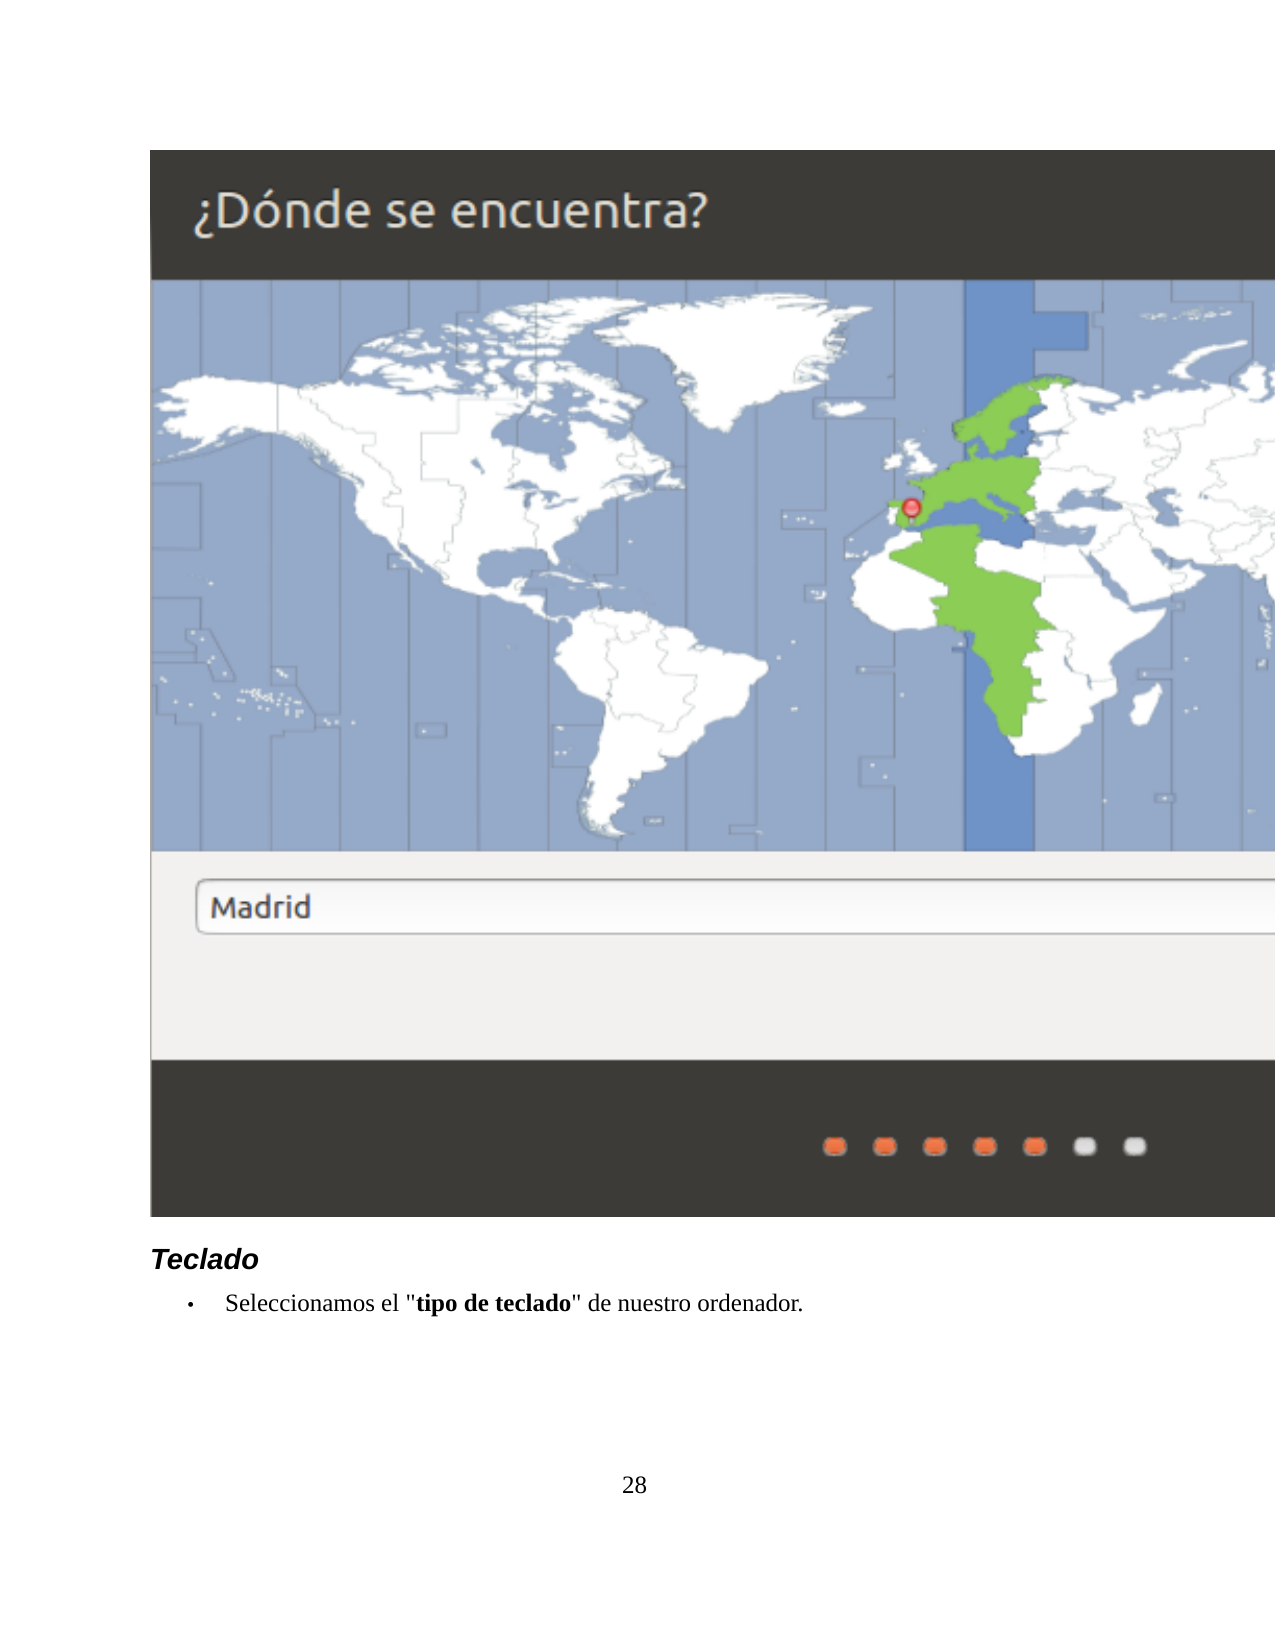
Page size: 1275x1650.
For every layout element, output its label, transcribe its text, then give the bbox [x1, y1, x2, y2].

subtitle Teclado [150, 1242, 1125, 1275]
list Seleccionamos el "tipo de teclado" de nuestro ordenador. [187, 1288, 1125, 1316]
picture [150, 150, 1275, 1217]
